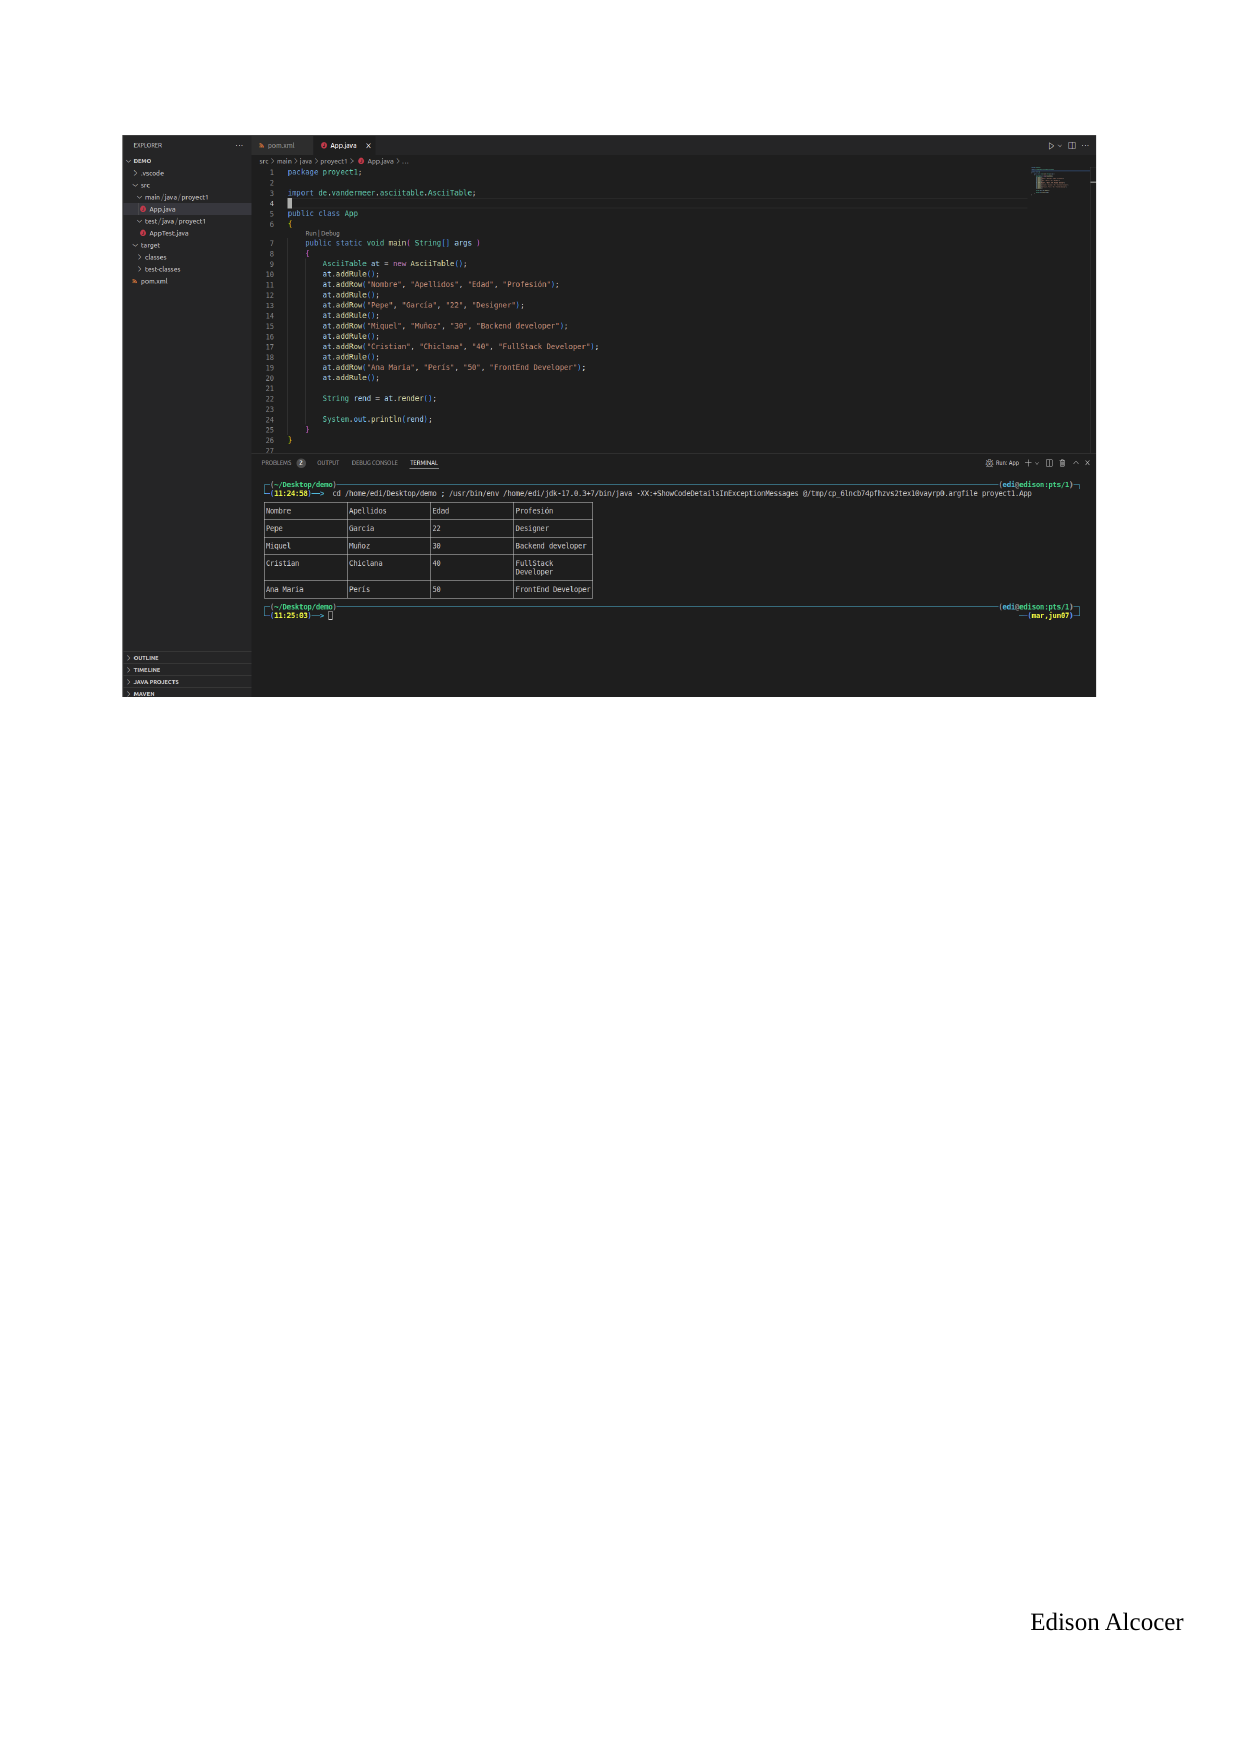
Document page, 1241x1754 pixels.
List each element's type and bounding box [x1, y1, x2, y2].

picture [122, 135, 1097, 697]
